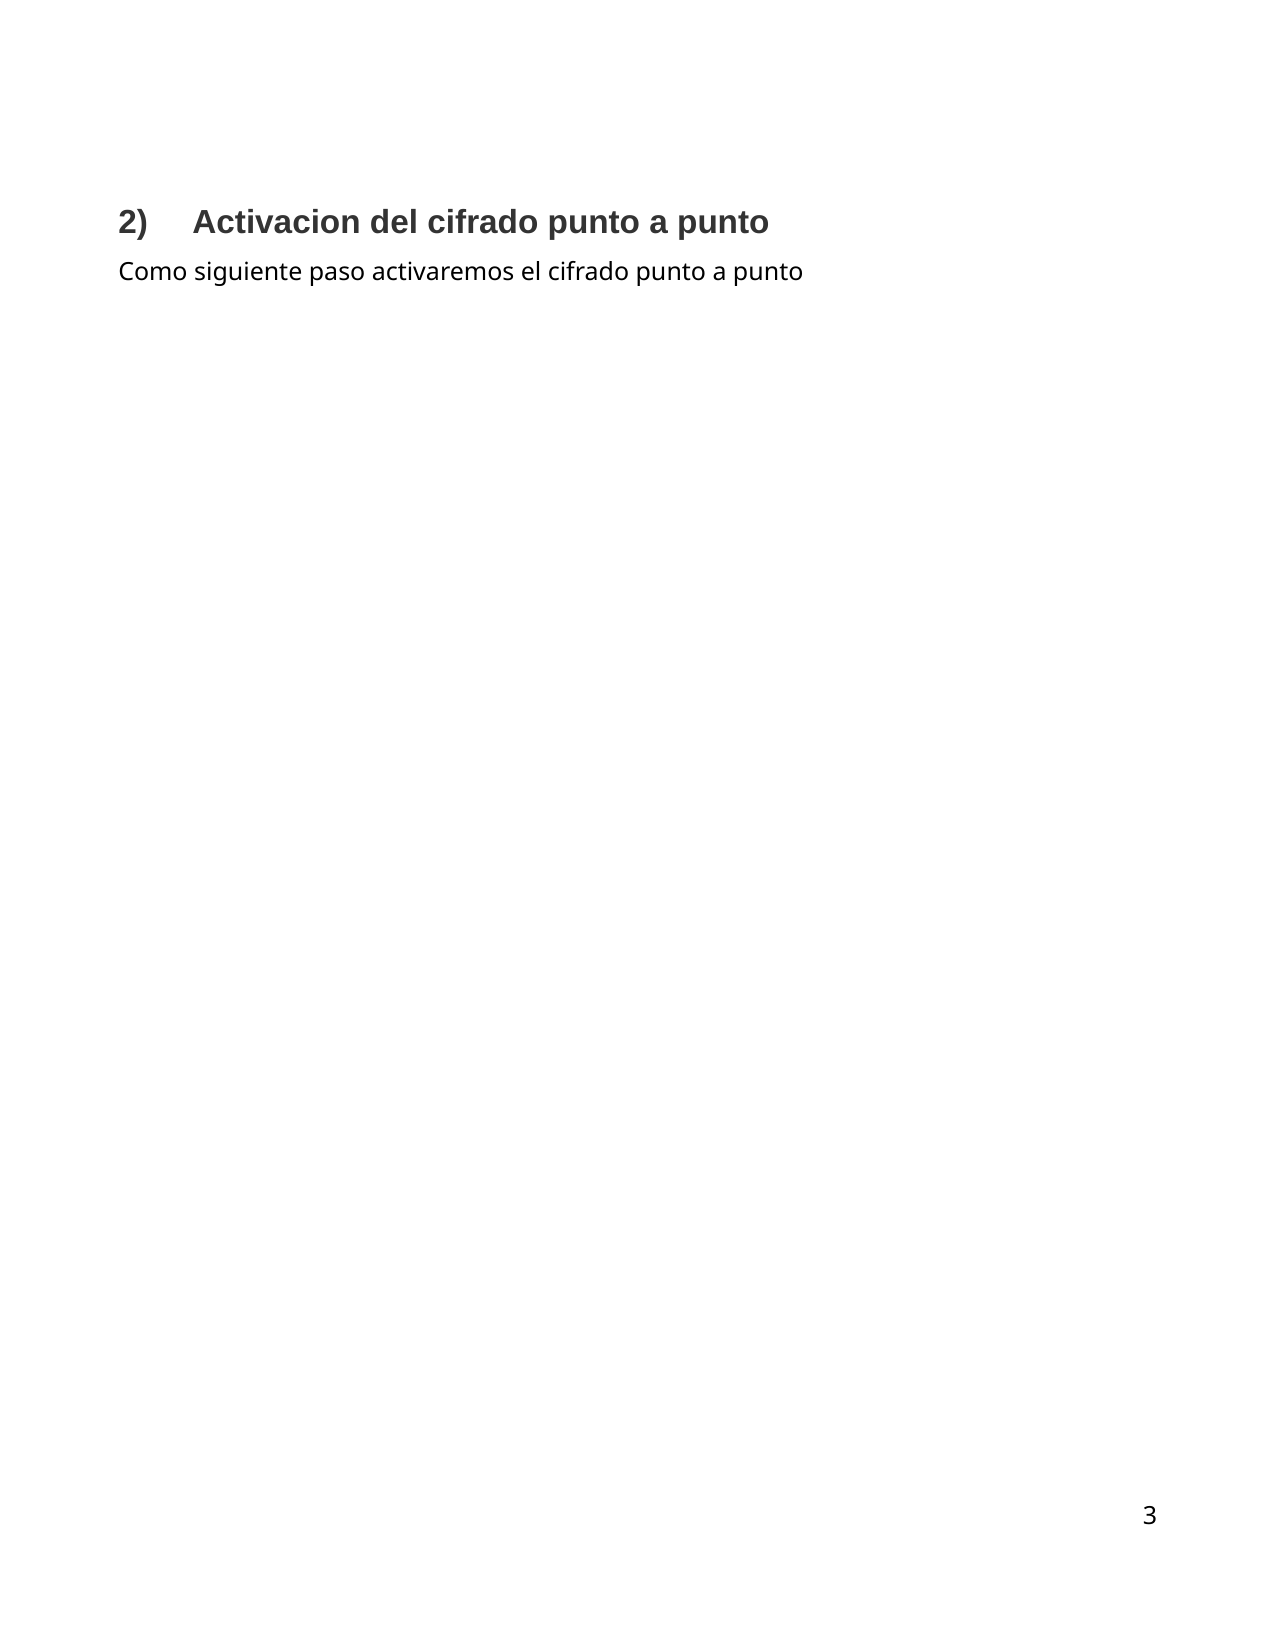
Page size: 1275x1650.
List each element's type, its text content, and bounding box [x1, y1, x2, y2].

subtitle Activacion del cifrado punto a punto [118, 202, 1157, 241]
text Como siguiente paso activaremos el cifrado punto a punto [118, 253, 1157, 287]
